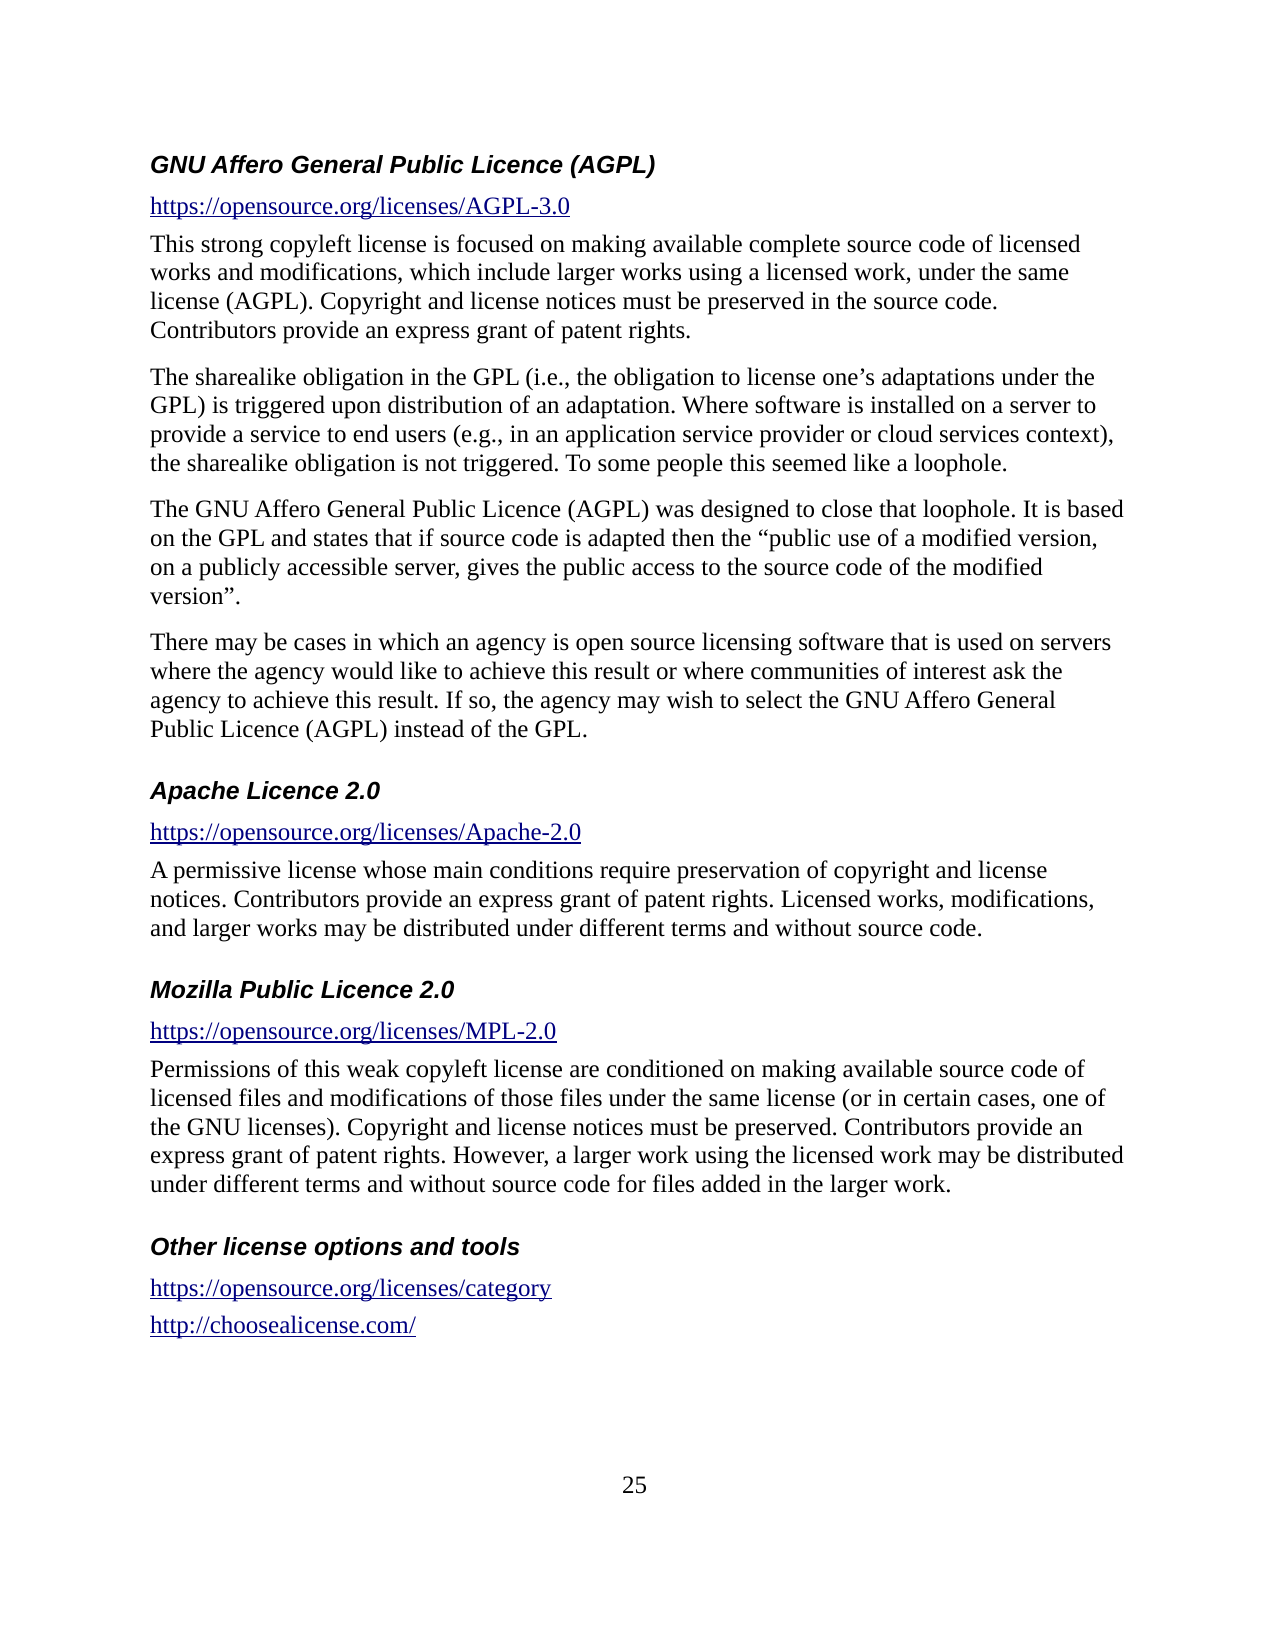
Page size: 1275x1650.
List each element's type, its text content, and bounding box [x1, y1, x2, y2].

text https://opensource.org/licenses/AGPL-3.0 [150, 191, 1125, 220]
text This strong copyleft license is focused on making available complete source code of licensed works and modifications, which include larger works using a licensed work, under the same license (AGPL). Copyright and license notices must be preserved in the source code. Contributors provide an express grant of patent rights. [150, 229, 1125, 344]
subtitle Other license options and tools [150, 1232, 1125, 1260]
text https://opensource.org/licenses/category [150, 1273, 1125, 1302]
text The GNU Affero General Public Licence (AGPL) was designed to close that loophole. It is based on the GPL and states that if source code is adapted then the “public use of a modified version, on a publicly accessible server, gives the public access to the source code of the modified version”. [150, 494, 1125, 609]
text A permissive license whose main conditions require preservation of copyright and license notices. Contributors provide an express grant of patent rights. Licensed works, modifications, and larger works may be distributed under different terms and without source code. [150, 855, 1125, 941]
text https://opensource.org/licenses/MPL-2.0 [150, 1016, 1125, 1045]
subtitle Mozilla Public Licence 2.0 [150, 975, 1125, 1004]
text https://opensource.org/licenses/Apache-2.0 [150, 817, 1125, 846]
text There may be cases in which an agency is open source licensing software that is used on servers where the agency would like to achieve this result or where communities of interest ask the agency to achieve this result. If so, the agency may wish to select the GNU Affero General Public Licence (AGPL) instead of the GPL. [150, 627, 1125, 742]
text http://choosealicense.com/ [150, 1311, 1125, 1339]
subtitle Apache Licence 2.0 [150, 776, 1125, 805]
text Permissions of this weak copyleft license are conditioned on making available source code of licensed files and modifications of those files under the same license (or in certain cases, one of the GNU licenses). Copyright and license notices must be preserved. Contributors provide an express grant of patent rights. However, a larger work using the licensed work may be distributed under different terms and without source code for files added in the larger work. [150, 1054, 1125, 1198]
subtitle GNU Affero General Public Licence (AGPL) [150, 150, 1125, 178]
text The sharealike obligation in the GPL (i.e., the obligation to license one’s adaptations under the GPL) is triggered upon distribution of an adaptation. Where software is installed on a server to provide a service to end users (e.g., in an application service provider or cloud services context), the sharealike obligation is not triggered. To some people this seemed like a loophole. [150, 362, 1125, 477]
